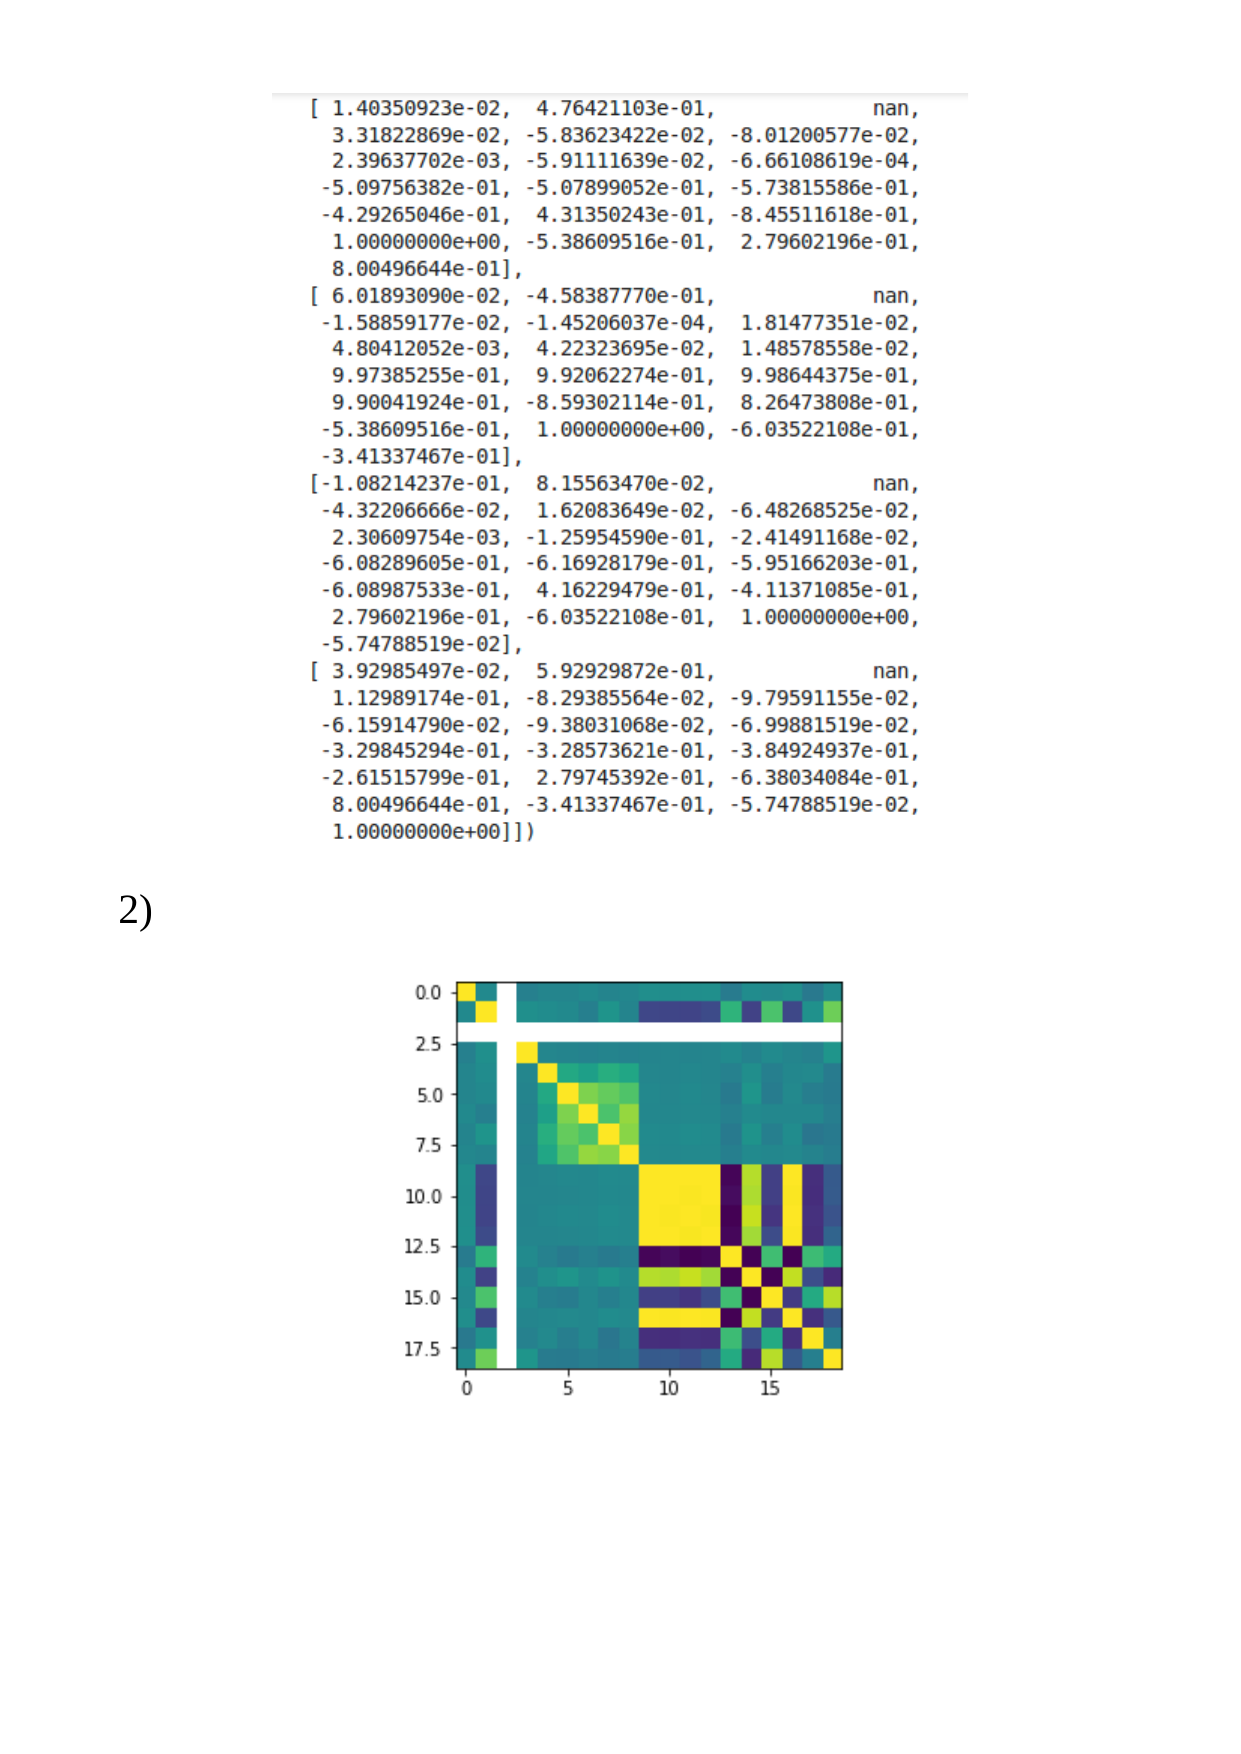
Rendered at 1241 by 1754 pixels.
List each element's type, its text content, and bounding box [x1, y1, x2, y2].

picture [272, 93, 969, 857]
picture [405, 966, 853, 1406]
text 2) [118, 885, 1122, 933]
